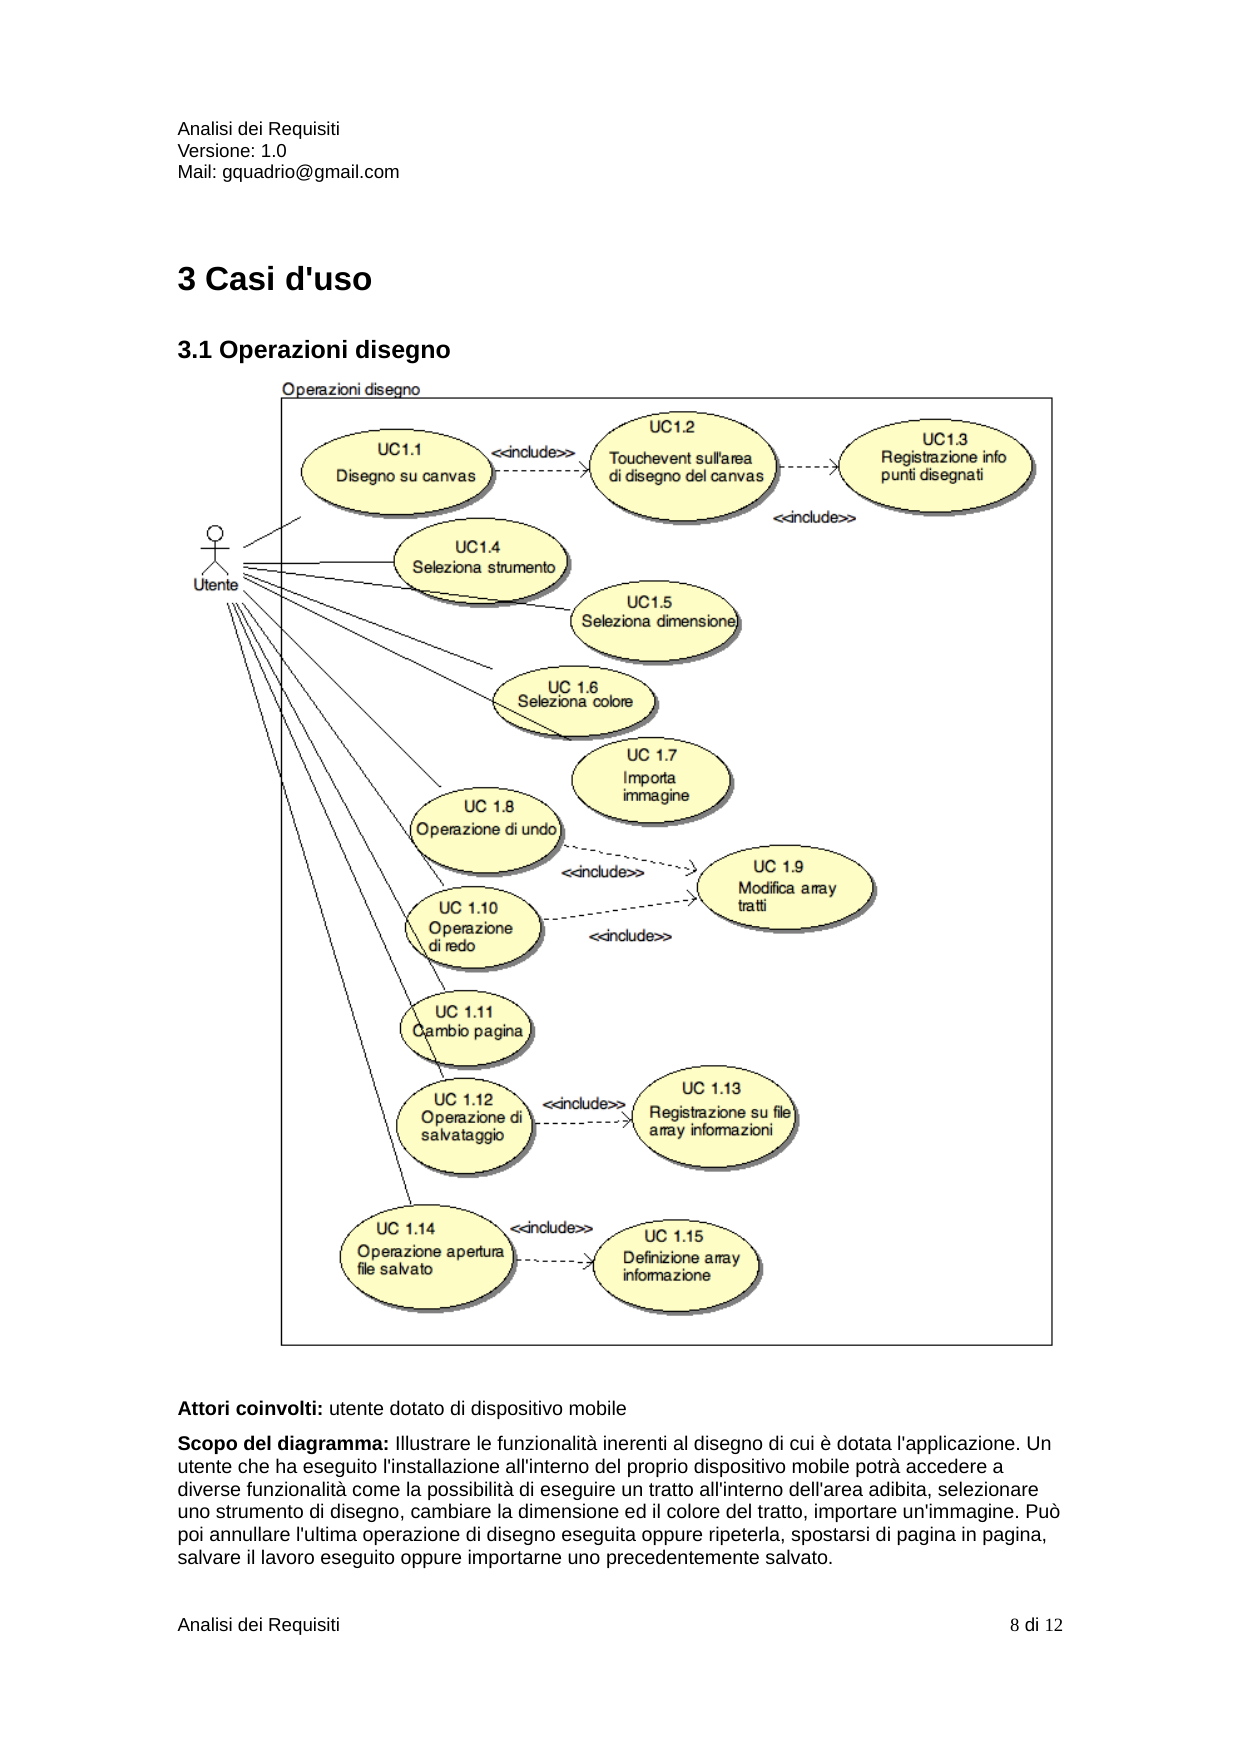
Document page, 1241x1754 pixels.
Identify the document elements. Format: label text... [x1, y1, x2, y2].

text Scopo del diagramma: Illustrare le funzionalità inerenti al disegno di cui è dotata l'applicazione. Un utente che ha eseguito l'installazione all'interno del proprio dispositivo mobile potrà accedere a diverse funzionalità come la possibilità di eseguire un tratto all'interno dell'area adibita, selezionare uno strumento di disegno, cambiare la dimensione ed il colore del tratto, importare un'immagine. Può poi annullare l'ultima operazione di disegno eseguita oppure ripeterla, spostarsi di pagina in pagina, salvare il lavoro eseguito oppure importarne uno precedentemente salvato. [177, 1432, 1063, 1568]
subtitle 3 Casi d'uso [177, 259, 1063, 297]
picture [177, 376, 1063, 1356]
subtitle 3.1 Operazioni disegno [177, 335, 1063, 363]
text Attori coinvolti: utente dotato di dispositivo mobile [177, 1397, 1063, 1419]
